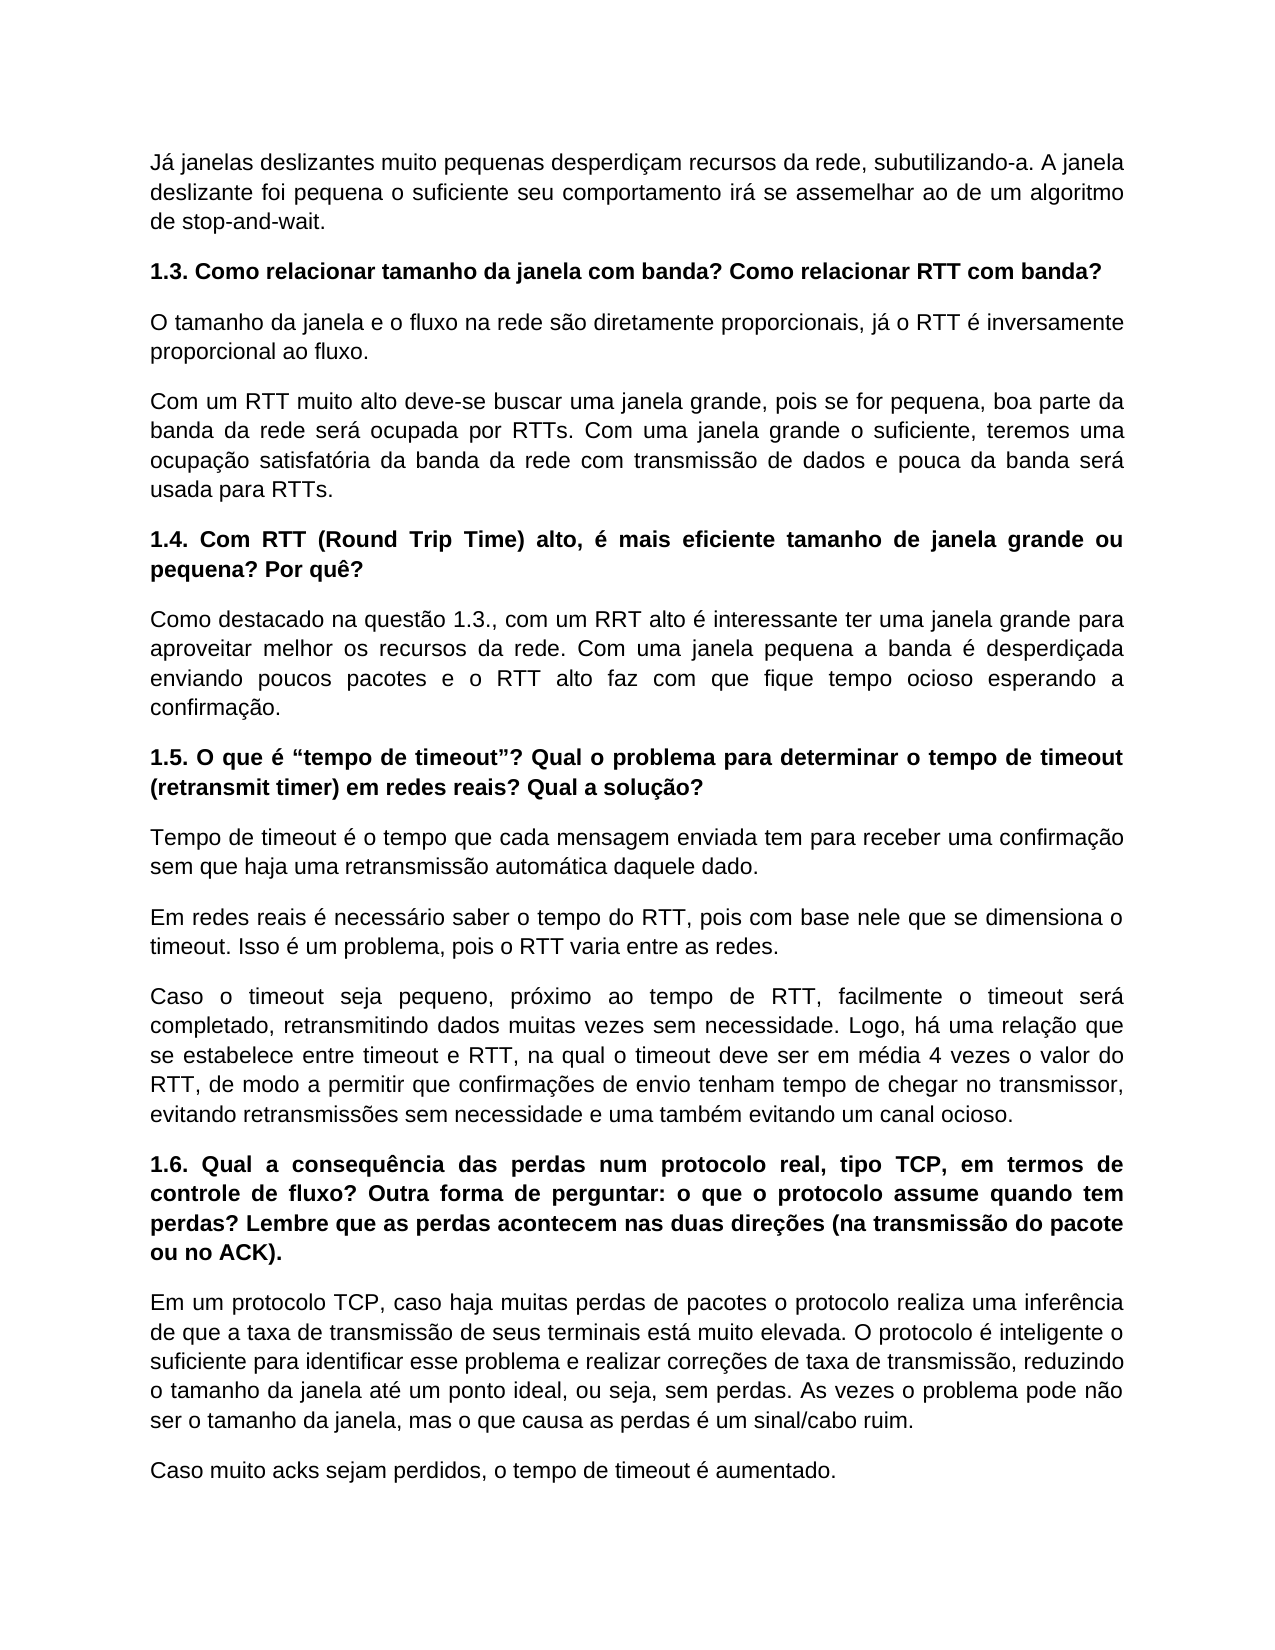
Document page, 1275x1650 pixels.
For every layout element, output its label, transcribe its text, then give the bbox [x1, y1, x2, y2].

text Caso o timeout seja pequeno, próximo ao tempo de RTT, facilmente o timeout será completado, retransmitindo dados muitas vezes sem necessidade. Logo, há uma relação que se estabelece entre timeout e RTT, na qual o timeout deve ser em média 4 vezes o valor do RTT, de modo a permitir que confirmações de envio tenham tempo de chegar no transmissor, evitando retransmissões sem necessidade e uma também evitando um canal ocioso. [150, 984, 1125, 1127]
text Já janelas deslizantes muito pequenas desperdiçam recursos da rede, subutilizando-a. A janela deslizante foi pequena o suficiente seu comportamento irá se assemelhar ao de um algoritmo de stop-and-wait. [150, 150, 1125, 234]
text 1.6. Qual a consequência das perdas num protocolo real, tipo TCP, em termos de controle de fluxo? Outra forma de perguntar: o que o protocolo assume quando tem perdas? Lembre que as perdas acontecem nas duas direções (na transmissão do pacote ou no ACK). [150, 1151, 1125, 1265]
text O tamanho da janela e o fluxo na rede são diretamente proporcionais, já o RTT é inversamente proporcional ao fluxo. [150, 309, 1125, 364]
text Em um protocolo TCP, caso haja muitas perdas de pacotes o protocolo realiza uma inferência de que a taxa de transmissão de seus terminais está muito elevada. O protocolo é inteligente o suficiente para identificar esse problema e realizar correções de taxa de transmissão, reduzindo o tamanho da janela até um ponto ideal, ou seja, sem perdas. As vezes o problema pode não ser o tamanho da janela, mas o que causa as perdas é um sinal/cabo ruim. [150, 1290, 1125, 1433]
text 1.4. Com RTT (Round Trip Time) alto, é mais eficiente tamanho de janela grande ou pequena? Por quê? [150, 527, 1125, 582]
text Em redes reais é necessário saber o tempo do RTT, pois com base nele que se dimensiona o timeout. Isso é um problema, pois o RTT varia entre as redes. [150, 904, 1125, 959]
text Como destacado na questão 1.3., com um RRT alto é interessante ter uma janela grande para aproveitar melhor os recursos da rede. Com uma janela pequena a banda é desperdiçada enviando poucos pacotes e o RTT alto faz com que fique tempo ocioso esperando a confirmação. [150, 607, 1125, 720]
text Com um RTT muito alto deve-se buscar uma janela grande, pois se for pequena, boa parte da banda da rede será ocupada por RTTs. Com uma janela grande o suficiente, teremos uma ocupação satisfatória da banda da rede com transmissão de dados e pouca da banda será usada para RTTs. [150, 389, 1125, 502]
text 1.5. O que é “tempo de timeout”? Qual o problema para determinar o tempo de timeout (retransmit timer) em redes reais? Qual a solução? [150, 745, 1125, 800]
text Caso muito acks sejam perdidos, o tempo de timeout é aumentado. [150, 1457, 1125, 1483]
text 1.3. Como relacionar tamanho da janela com banda? Como relacionar RTT com banda? [150, 259, 1125, 284]
text Tempo de timeout é o tempo que cada mensagem enviada tem para receber uma confirmação sem que haja uma retransmissão automática daquele dado. [150, 824, 1125, 879]
